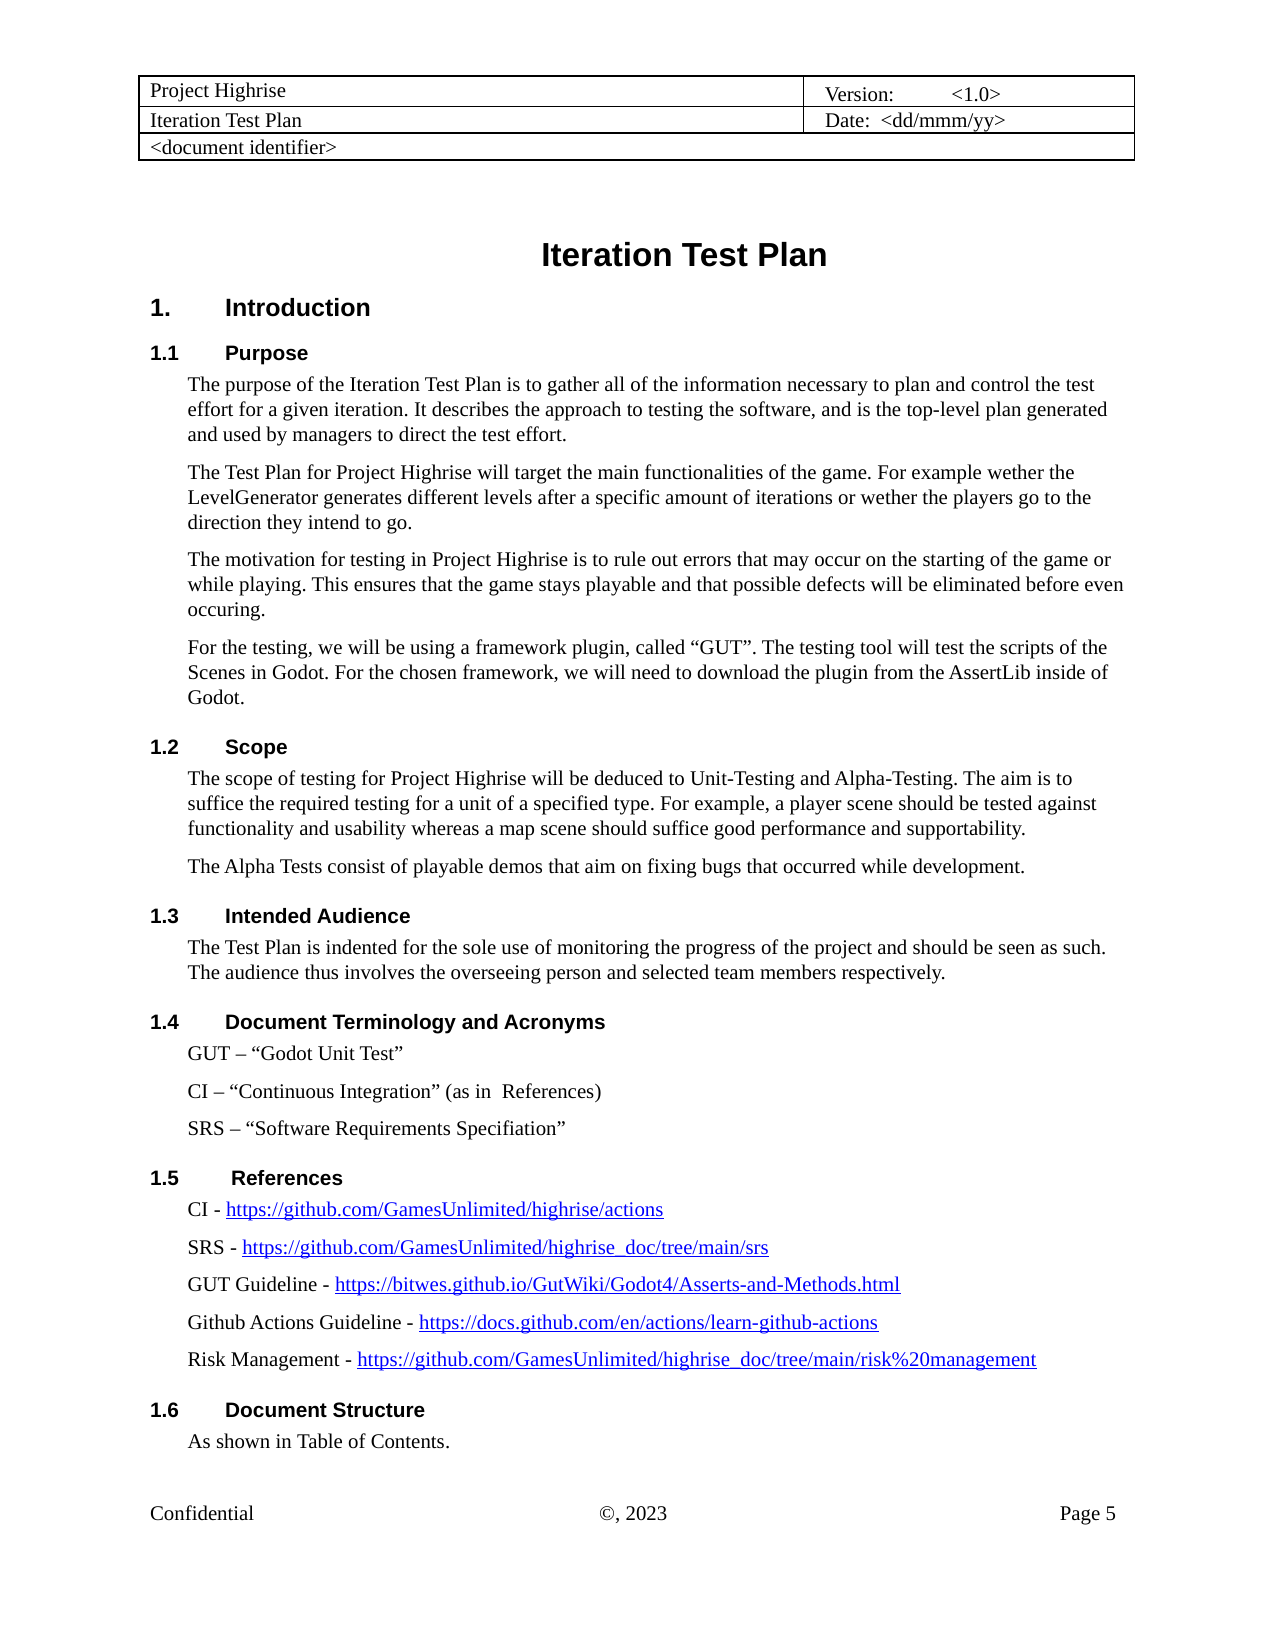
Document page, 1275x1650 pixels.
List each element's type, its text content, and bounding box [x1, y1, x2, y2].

title Iteration Test Plan [197, 235, 1125, 274]
text The motivation for testing in Project Highrise is to rule out errors that may occur on the starting of the game or while playing. This ensures that the game stays playable and that possible defects will be eliminated before even occuring. [187, 546, 1125, 621]
text CI - https://github.com/GamesUnlimited/highrise/actions [187, 1196, 1125, 1221]
text Risk Management - https://github.com/GamesUnlimited/highrise_doc/tree/main/risk%20management [187, 1346, 1125, 1371]
text The purpose of the Iteration Test Plan is to gather all of the information necessary to plan and control the test effort for a given iteration. It describes the approach to testing the software, and is the top-level plan generated and used by managers to direct the test effort. [187, 371, 1125, 446]
text The scope of testing for Project Highrise will be deduced to Unit-Testing and Alpha-Testing. The aim is to suffice the required testing for a unit of a specified type. For example, a player scene should be tested against functionality and usability whereas a map scene should suffice good performance and supportability. [187, 765, 1125, 840]
text The Alpha Tests consist of playable demos that aim on fixing bugs that occurred while development. [187, 853, 1125, 878]
subtitle Document Structure [150, 1396, 1125, 1421]
text SRS – “Software Requirements Specifiation” [187, 1115, 1125, 1140]
subtitle Intended Audience [150, 903, 1125, 928]
subtitle Purpose [150, 340, 1125, 365]
text The Test Plan is indented for the sole use of monitoring the progress of the project and should be seen as such. The audience thus involves the overseeing person and selected team members respectively. [187, 934, 1125, 984]
text GUT – “Godot Unit Test” [187, 1040, 1125, 1065]
text As shown in Table of Contents. [187, 1428, 1125, 1453]
text GUT Guideline - https://bitwes.github.io/GutWiki/Godot4/Asserts-and-Methods.html [187, 1271, 1125, 1296]
text SRS - https://github.com/GamesUnlimited/highrise_doc/tree/main/srs [187, 1234, 1125, 1259]
text Github Actions Guideline - https://docs.github.com/en/actions/learn-github-actions [187, 1309, 1125, 1334]
subtitle Document Terminology and Acronyms [150, 1009, 1125, 1034]
text CI – “Continuous Integration” (as in References) [187, 1078, 1125, 1103]
subtitle Introduction [150, 293, 1125, 321]
text The Test Plan for Project Highrise will target the main functionalities of the game. For example wether the LevelGenerator generates different levels after a specific amount of iterations or wether the players go to the direction they intend to go. [187, 459, 1125, 534]
subtitle References [150, 1165, 1125, 1190]
subtitle Scope [150, 734, 1125, 759]
text For the testing, we will be using a framework plugin, called “GUT”. The testing tool will test the scripts of the Scenes in Godot. For the chosen framework, we will need to download the plugin from the AssertLib inside of Godot. [187, 634, 1125, 709]
